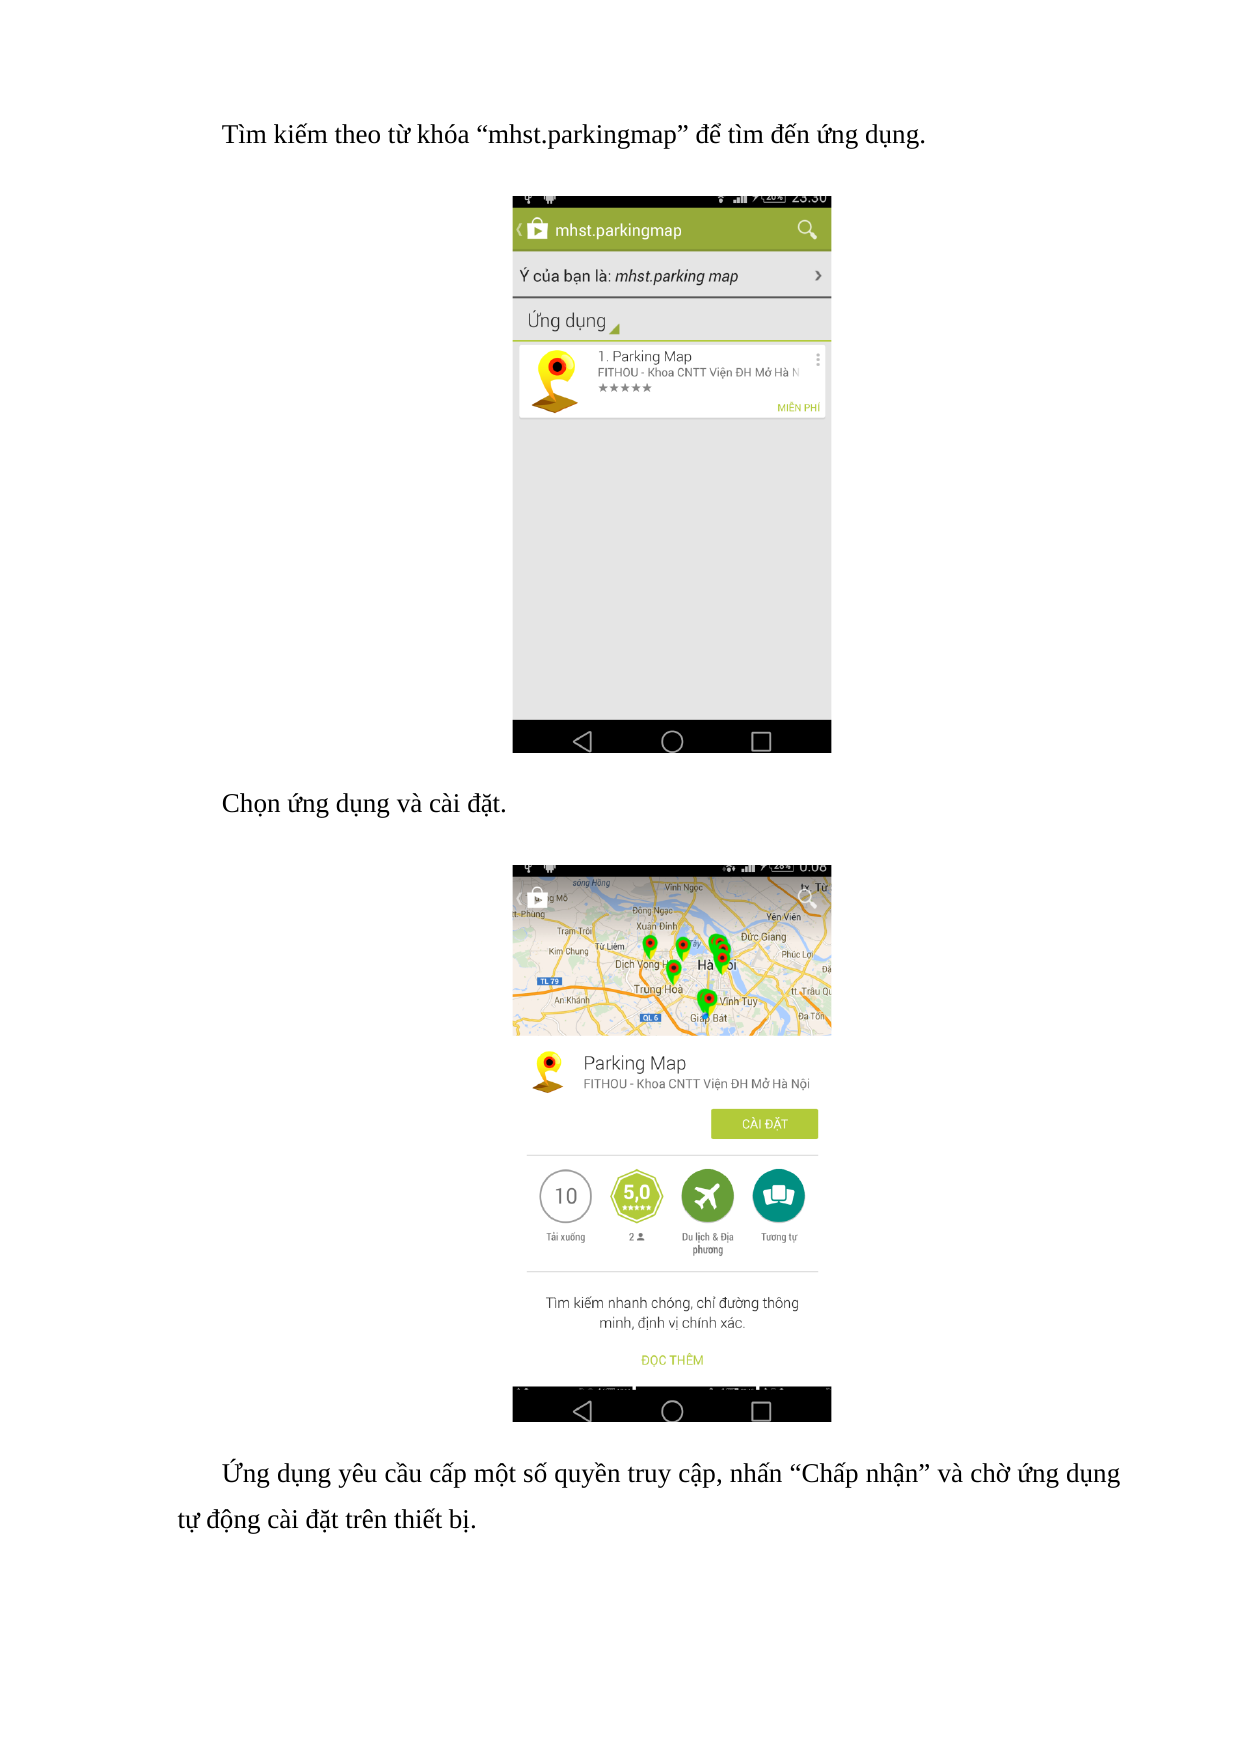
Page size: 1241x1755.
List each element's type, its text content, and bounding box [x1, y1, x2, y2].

text Chọn ứng dụng và cài đặt. [177, 787, 1122, 818]
text Tìm kiếm theo từ khóa “mhst.parkingmap” để tìm đến ứng dụng. [177, 118, 1122, 149]
text Ứng dụng yêu cầu cấp một số quyền truy cập, nhấn “Chấp nhận” và chờ ứng dụng tự động cài đặt trên thiết bị. [177, 1457, 1122, 1534]
